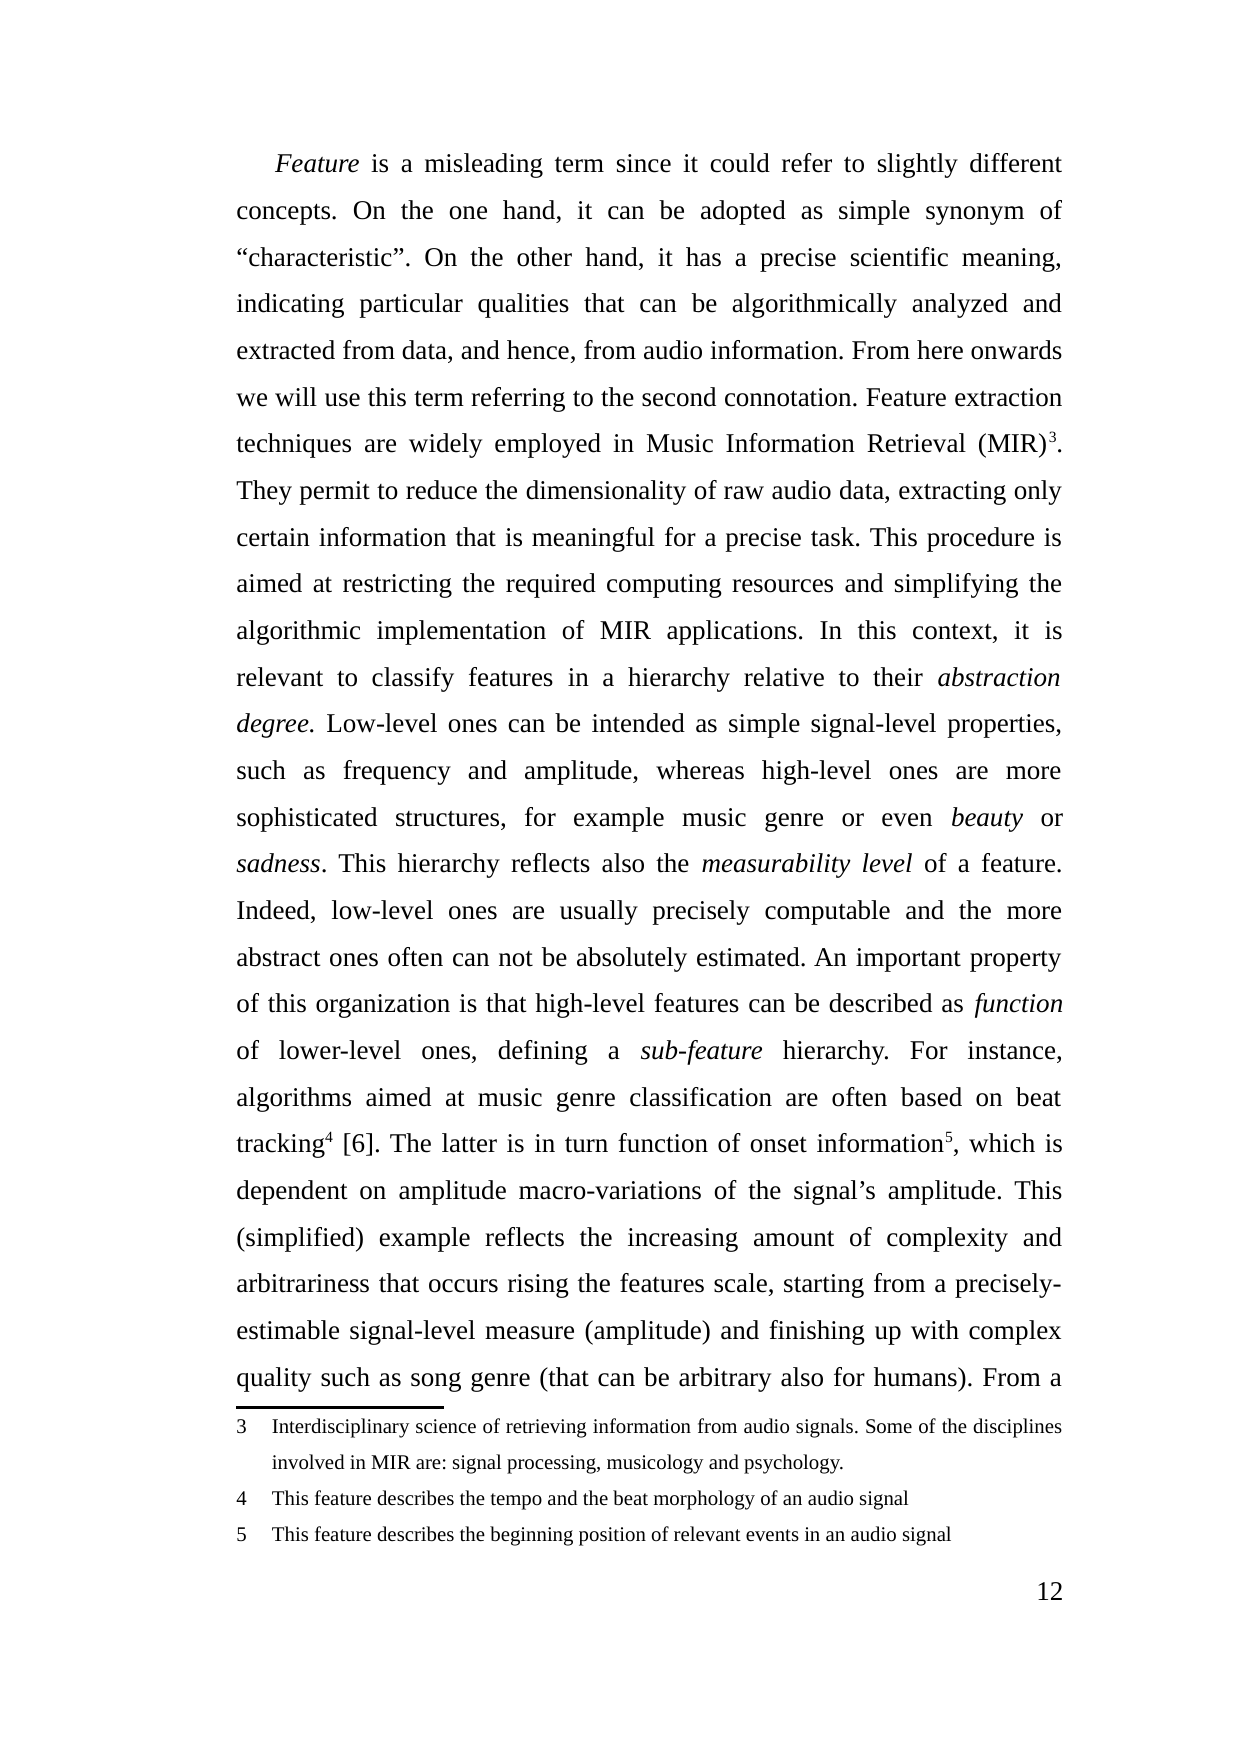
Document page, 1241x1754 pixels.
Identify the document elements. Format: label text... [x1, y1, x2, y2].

text This feature describes the tempo and the beat morphology of an audio signal [236, 1486, 1063, 1510]
text This feature describes the beginning position of relevant events in an audio signal [236, 1522, 1063, 1546]
text Interdisciplinary science of retrieving information from audio signals. Some of the disciplines involved in MIR are: signal processing, musicology and psychology. [236, 1413, 1063, 1474]
text Feature is a misleading term since it could refer to slightly different concepts. On the one hand, it can be adopted as simple synonym of “characteristic”. On the other hand, it has a precise scientific meaning, indicating particular qualities that can be algorithmically analyzed and extracted from data, and hence, from audio information. From here onwards we will use this term referring to the second connotation. Feature extraction techniques are widely employed in Music Information Retrieval (MIR). They permit to reduce the dimensionality of raw audio data, extracting only certain information that is meaningful for a precise task. This procedure is aimed at restricting the required computing resources and simplifying the algorithmic implementation of MIR applications. In this context, it is relevant to classify features in a hierarchy relative to their abstraction degree. Low-level ones can be intended as simple signal-level properties, such as frequency and amplitude, whereas high-level ones are more sophisticated structures, for example music genre or even beauty or sadness. This hierarchy reflects also the measurability level of a feature. Indeed, low-level ones are usually precisely computable and the more abstract ones often can not be absolutely estimated. An important property of this organization is that high-level features can be described as function of lower-level ones, defining a sub-feature hierarchy. For instance, algorithms aimed at music genre classification are often based on beat tracking [6]. The latter is in turn function of onset information, which is dependent on amplitude macro-variations of the signal’s amplitude. This (simplified) example reflects the increasing amount of complexity and arbitrariness that occurs rising the features scale, starting from a precisely-estimable signal-level measure (amplitude) and finishing up with complex quality such as song genre (that can be arbitrary also for humans). From a [236, 148, 1063, 1392]
